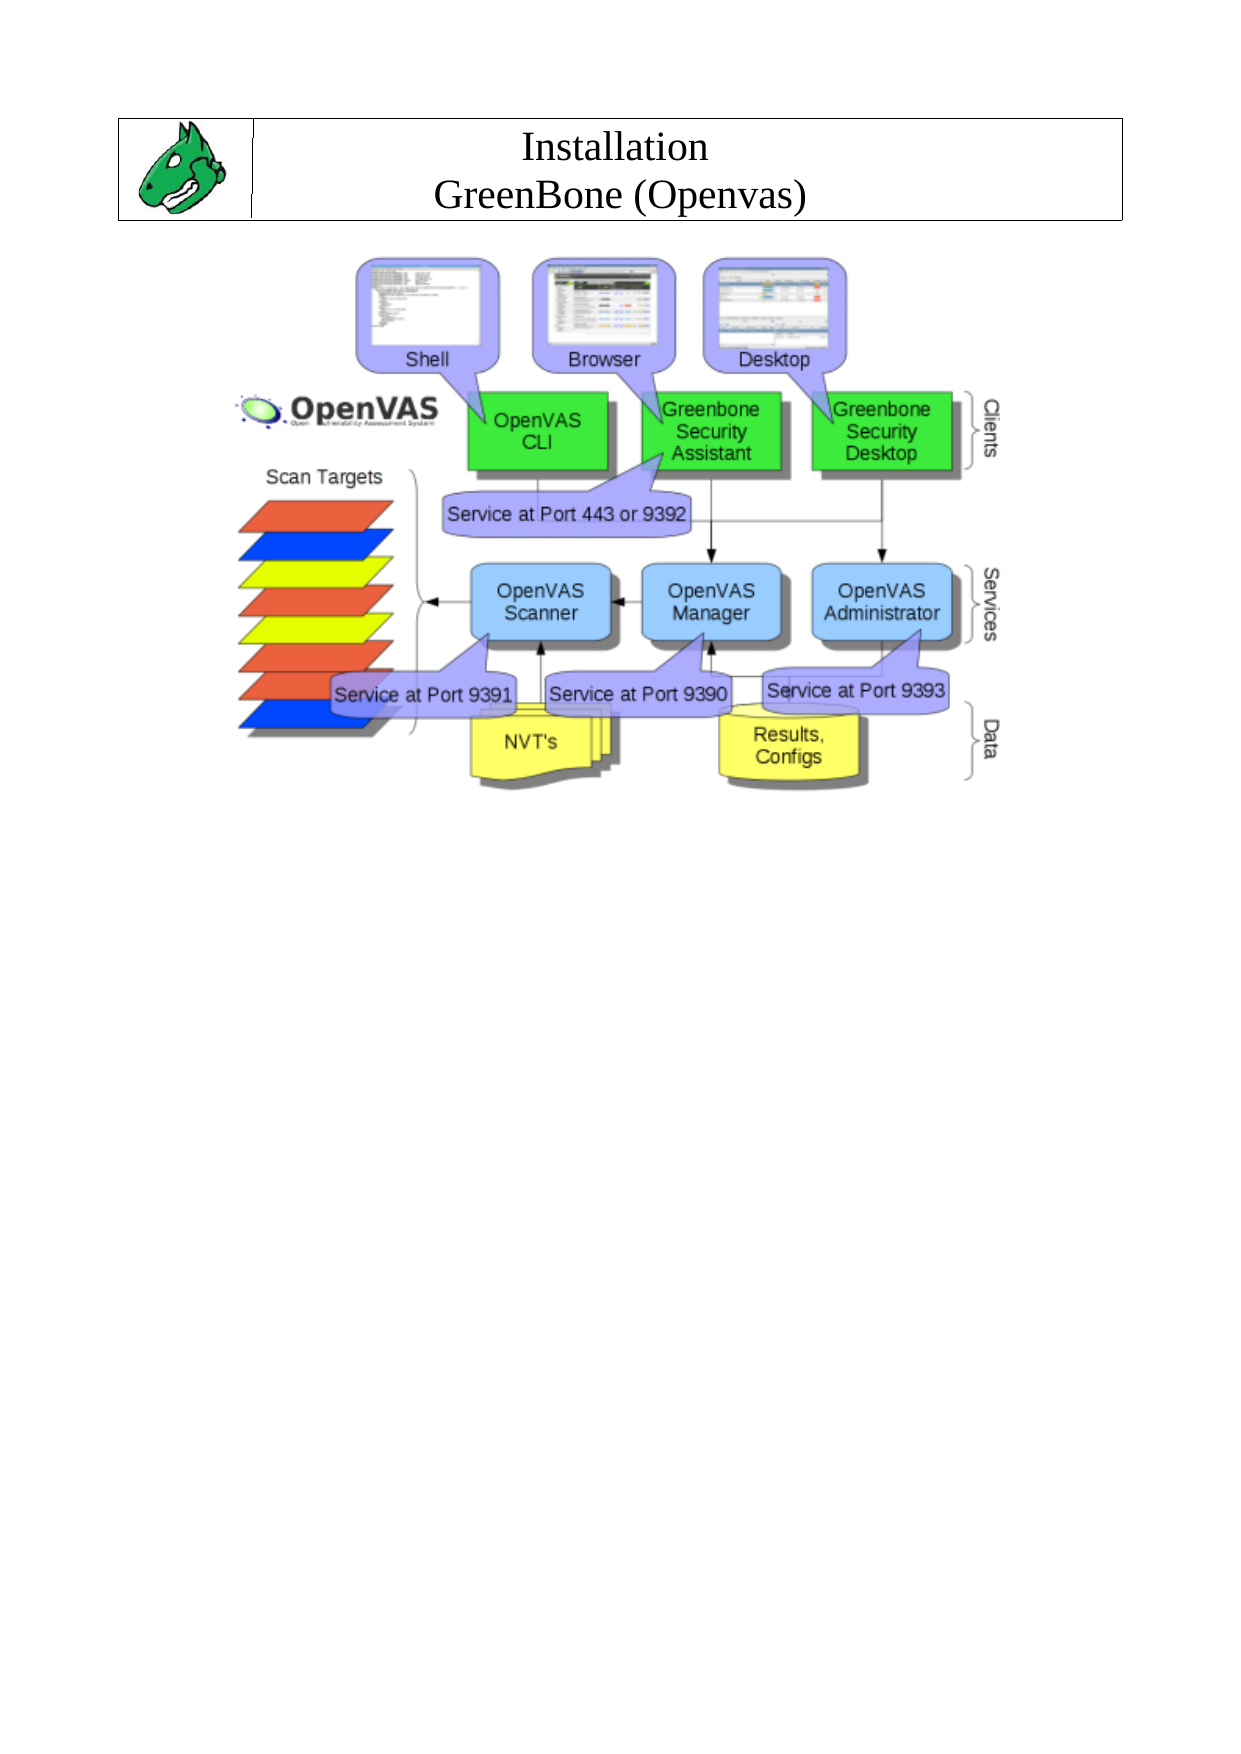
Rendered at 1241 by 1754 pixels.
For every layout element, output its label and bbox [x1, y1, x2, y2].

picture [229, 249, 1011, 798]
picture [138, 121, 237, 214]
